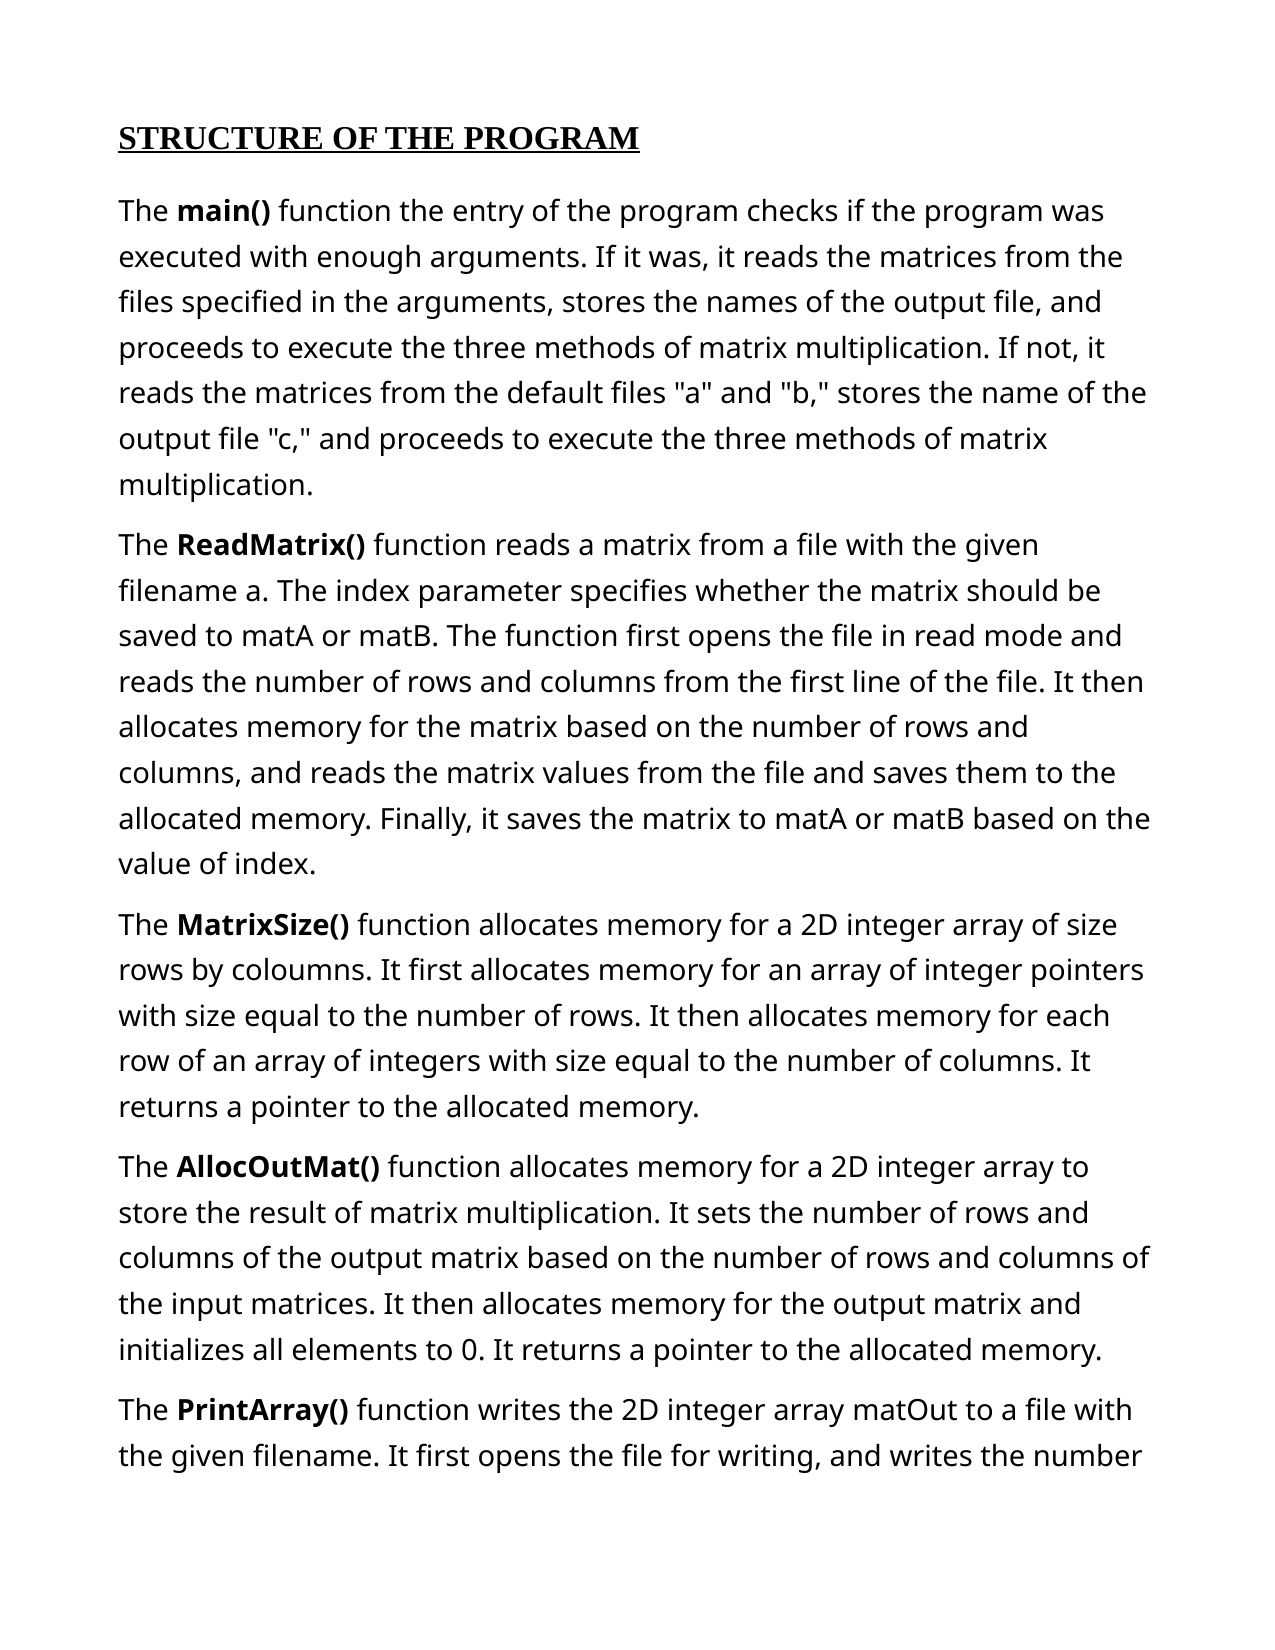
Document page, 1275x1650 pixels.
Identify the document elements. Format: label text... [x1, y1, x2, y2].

text The main() function the entry of the program checks if the program was executed with enough arguments. If it was, it reads the matrices from the files specified in the arguments, stores the names of the output file, and proceeds to execute the three methods of matrix multiplication. If not, it reads the matrices from the default files "a" and "b," stores the name of the output file "c," and proceeds to execute the three methods of matrix multiplication. [118, 190, 1157, 504]
text STRUCTURE OF THE PROGRAM [118, 118, 1157, 156]
text The ReadMatrix() function reads a matrix from a file with the given filename a. The index parameter specifies whether the matrix should be saved to matA or matB. The function first opens the file in read mode and reads the number of rows and columns from the first line of the file. It then allocates memory for the matrix based on the number of rows and columns, and reads the matrix values from the file and saves them to the allocated memory. Finally, it saves the matrix to matA or matB based on the value of index. [118, 524, 1157, 883]
text The MatrixSize() function allocates memory for a 2D integer array of size rows by coloumns. It first allocates memory for an array of integer pointers with size equal to the number of rows. It then allocates memory for each row of an array of integers with size equal to the number of columns. It returns a pointer to the allocated memory. [118, 904, 1157, 1126]
text The PrintArray() function writes the 2D integer array matOut to a file with the given filename. It first opens the file for writing, and writes the number [118, 1389, 1157, 1474]
text The AllocOutMat() function allocates memory for a 2D integer array to store the result of matrix multiplication. It sets the number of rows and columns of the output matrix based on the number of rows and columns of the input matrices. It then allocates memory for the output matrix and initializes all elements to 0. It returns a pointer to the allocated memory. [118, 1146, 1157, 1369]
